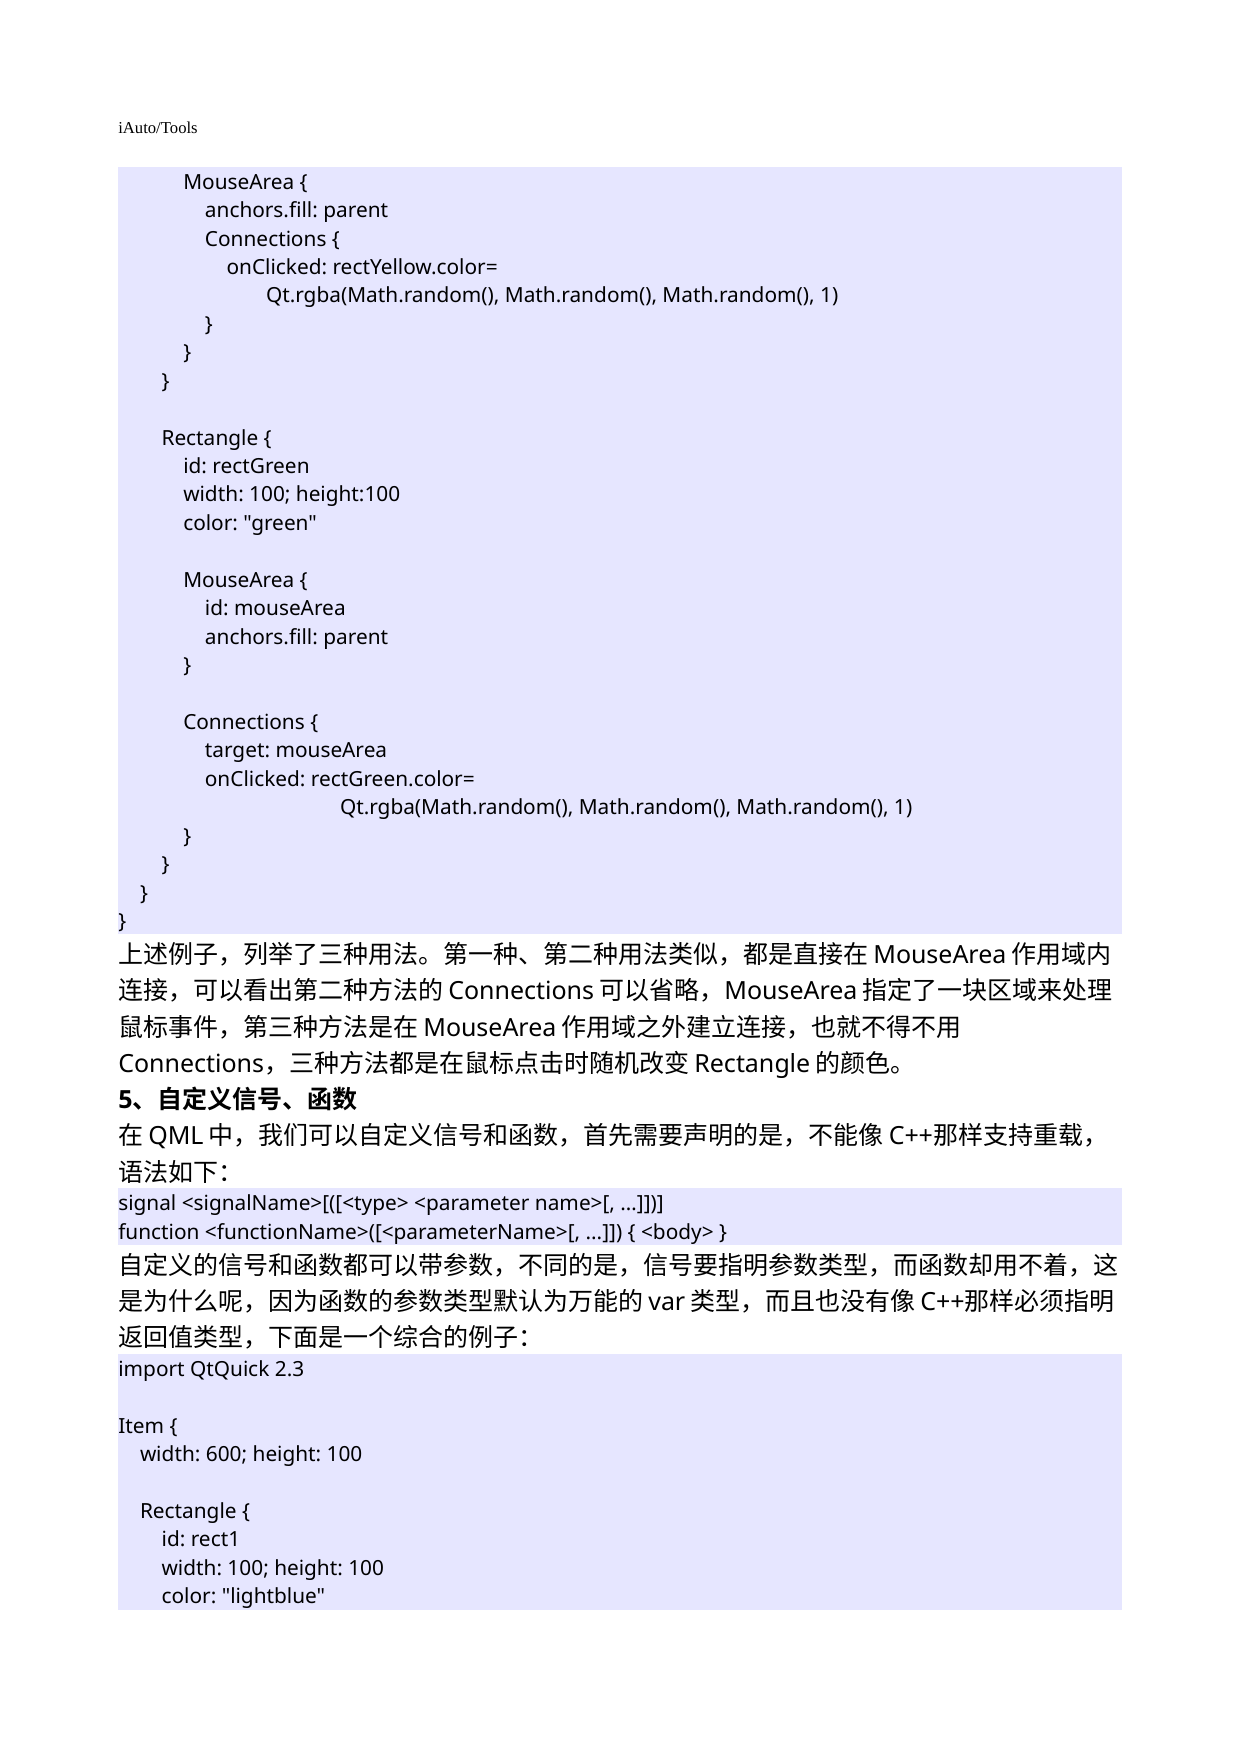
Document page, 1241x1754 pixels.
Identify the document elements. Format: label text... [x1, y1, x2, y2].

text } [118, 337, 1122, 366]
text signal <signalName>[([<type> <parameter name>[, …]])] [118, 1188, 1122, 1217]
text onClicked: rectGreen.color= [118, 764, 1122, 792]
text Connections { [118, 224, 1122, 252]
text Item { [118, 1411, 1122, 1439]
text id: mouseArea [118, 593, 1122, 622]
text } [118, 849, 1122, 878]
text Qt.rgba(Math.random(), Math.random(), Math.random(), 1) [118, 792, 1122, 821]
text id: rectGreen [118, 451, 1122, 479]
text width: 600; height: 100 [118, 1439, 1122, 1468]
text Rectangle { [118, 423, 1122, 451]
text 5、自定义信号、函数 [118, 1079, 1122, 1116]
text onClicked: rectYellow.color= [118, 252, 1122, 281]
text } [118, 878, 1122, 906]
text MouseArea { [118, 167, 1122, 195]
text Connections { [118, 707, 1122, 736]
text color: "lightblue" [118, 1581, 1122, 1610]
text Qt.rgba(Math.random(), Math.random(), Math.random(), 1) [118, 281, 1122, 309]
text color: "green" [118, 508, 1122, 536]
text } [118, 821, 1122, 849]
text 在QML中，我们可以自定义信号和函数，首先需要声明的是，不能像C++那样支持重载，语法如下： [118, 1116, 1122, 1188]
text width: 100; height:100 [118, 479, 1122, 508]
text import QtQuick 2.3 [118, 1354, 1122, 1382]
text } [118, 906, 1122, 934]
text } [118, 650, 1122, 679]
text 上述例子，列举了三种用法。第一种、第二种用法类似，都是直接在MouseArea作用域内连接，可以看出第二种方法的Connections可以省略，MouseArea指定了一块区域来处理鼠标事件，第三种方法是在MouseArea作用域之外建立连接，也就不得不用Connections，三种方法都是在鼠标点击时随机改变Rectangle的颜色。 [118, 934, 1122, 1079]
text id: rect1 [118, 1524, 1122, 1553]
text anchors.fill: parent [118, 195, 1122, 224]
text function <functionName>([<parameterName>[, ...]]) { <body> } [118, 1217, 1122, 1245]
text MouseArea { [118, 565, 1122, 593]
text 自定义的信号和函数都可以带参数，不同的是，信号要指明参数类型，而函数却用不着，这是为什么呢，因为函数的参数类型默认为万能的var类型，而且也没有像C++那样必须指明返回值类型，下面是一个综合的例子： [118, 1245, 1122, 1354]
text width: 100; height: 100 [118, 1553, 1122, 1581]
text Rectangle { [118, 1496, 1122, 1524]
text anchors.fill: parent [118, 622, 1122, 650]
text } [118, 309, 1122, 337]
text target: mouseArea [118, 736, 1122, 764]
text } [118, 366, 1122, 394]
